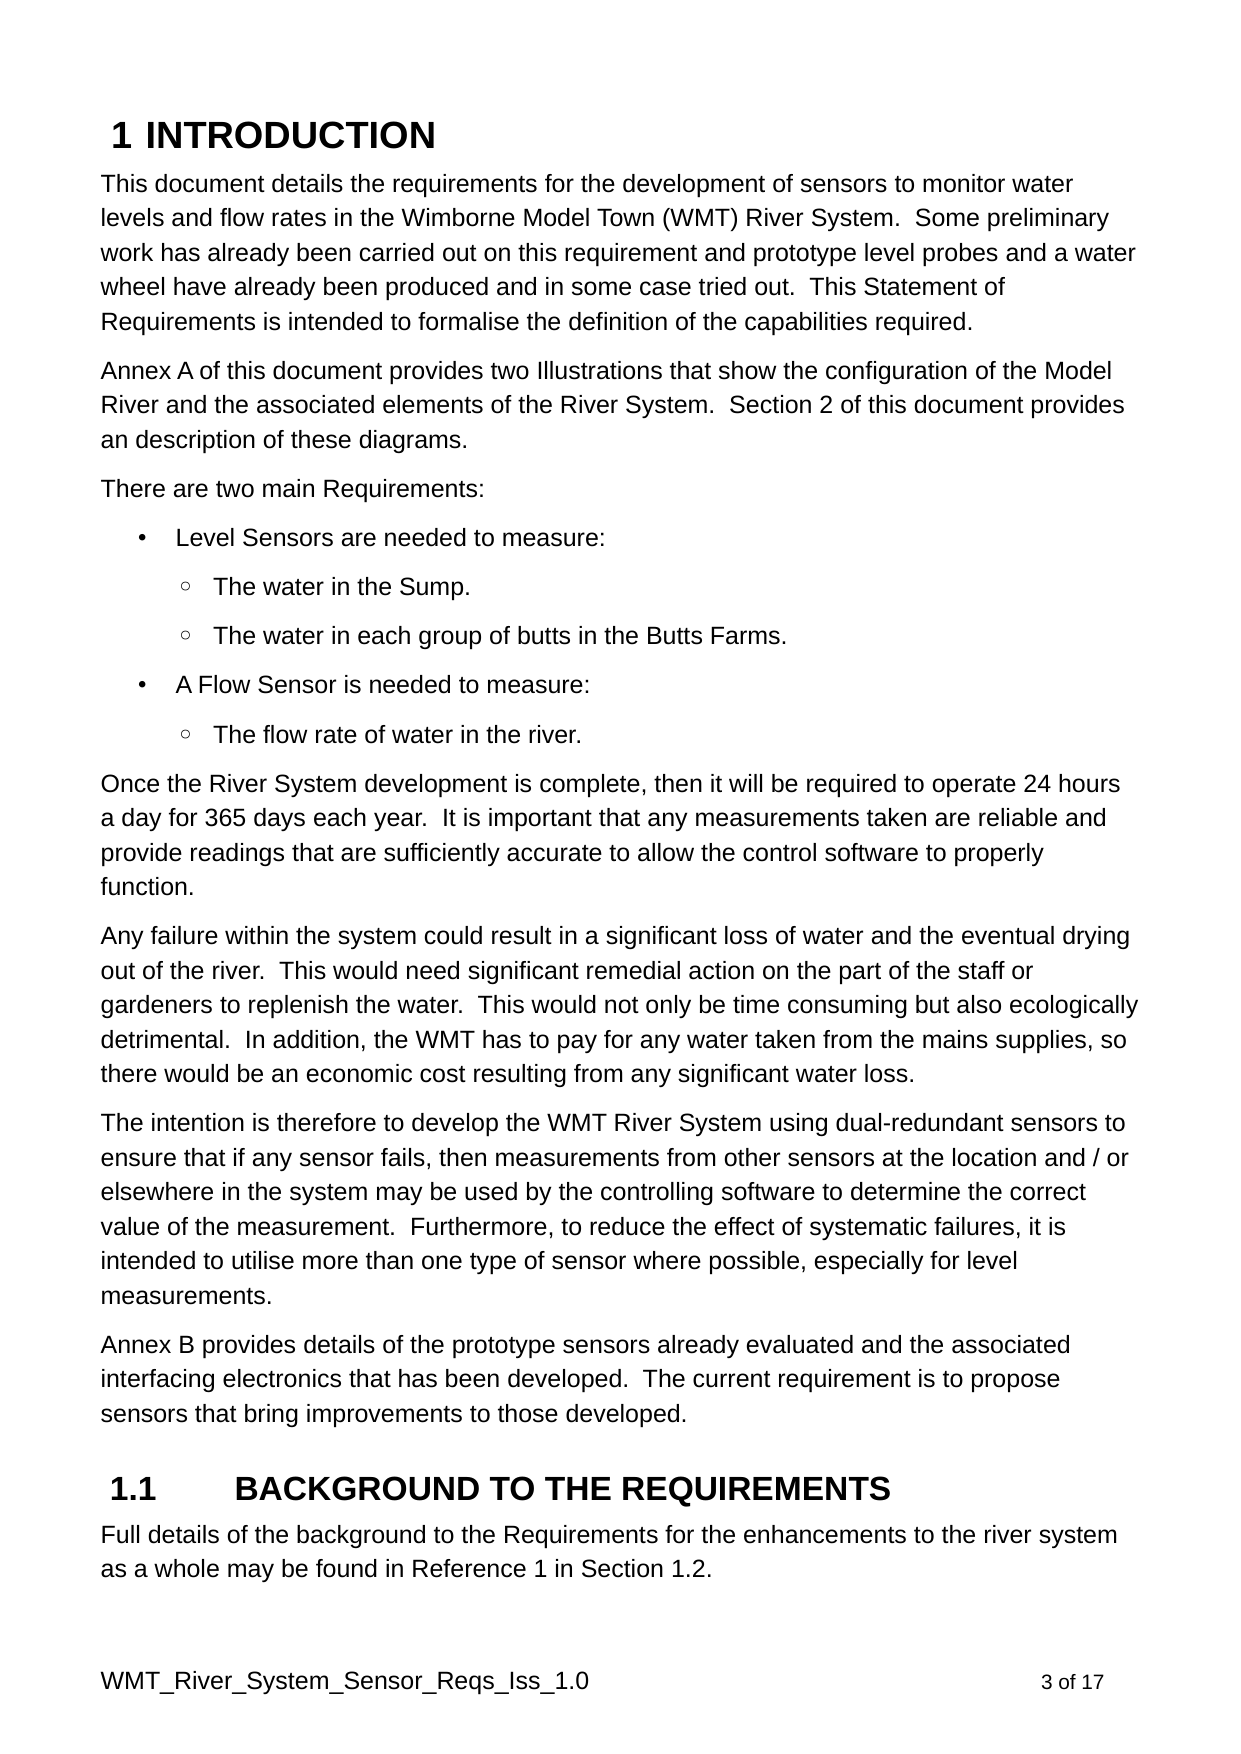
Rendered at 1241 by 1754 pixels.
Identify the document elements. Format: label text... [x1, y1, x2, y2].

text This document details the requirements for the development of sensors to monitor water levels and flow rates in the Wimborne Model Town (WMT) River System. Some preliminary work has already been carried out on this requirement and prototype level probes and a water wheel have already been produced and in some case tried out. This Statement of Requirements is intended to formalise the definition of the capabilities required. [100, 169, 1140, 336]
text Annex B provides details of the prototype sensors already evaluated and the associated interfacing electronics that has been developed. The current requirement is to propose sensors that bring improvements to those developed. [100, 1330, 1140, 1427]
subtitle INTRODUCTION [100, 113, 1140, 156]
list The flow rate of water in the river. [175, 719, 1140, 748]
text Any failure within the system could result in a significant loss of water and the eventual drying out of the river. This would need significant remedial action on the part of the staff or gardeners to replenish the water. This would not only be time consuming but also ecologically detrimental. In addition, the WMT has to pay for any water taken from the mains supplies, so there would be an economic cost resulting from any significant water loss. [100, 921, 1140, 1088]
text There are two main Requirements: [100, 474, 1140, 503]
list The water in the Sump. [175, 572, 1140, 601]
list The water in each group of butts in the Butts Farms. [175, 621, 1140, 650]
text The intention is therefore to develop the WMT River System using dual-redundant sensors to ensure that if any sensor fails, then measurements from other sensors at the location and / or elsewhere in the system may be used by the controlling software to determine the correct value of the measurement. Furthermore, to reduce the effect of systematic failures, it is intended to utilise more than one type of sensor where possible, especially for level measurements. [100, 1108, 1140, 1309]
subtitle BACKGROUND TO THE REQUIREMENTS [100, 1468, 1140, 1507]
list Level Sensors are needed to measure: [138, 523, 1140, 552]
text Once the River System development is complete, then it will be required to operate 24 hours a day for 365 days each year. It is important that any measurements taken are reliable and provide readings that are sufficiently accurate to allow the control software to properly function. [100, 769, 1140, 901]
text Annex A of this document provides two Illustrations that show the configuration of the Model River and the associated elements of the River System. Section 2 of this document provides an description of these diagrams. [100, 356, 1140, 453]
list A Flow Sensor is needed to measure: [138, 670, 1140, 699]
text Full details of the background to the Requirements for the enhancements to the river system as a whole may be found in Reference 1 in Section 1.2. [100, 1520, 1140, 1583]
